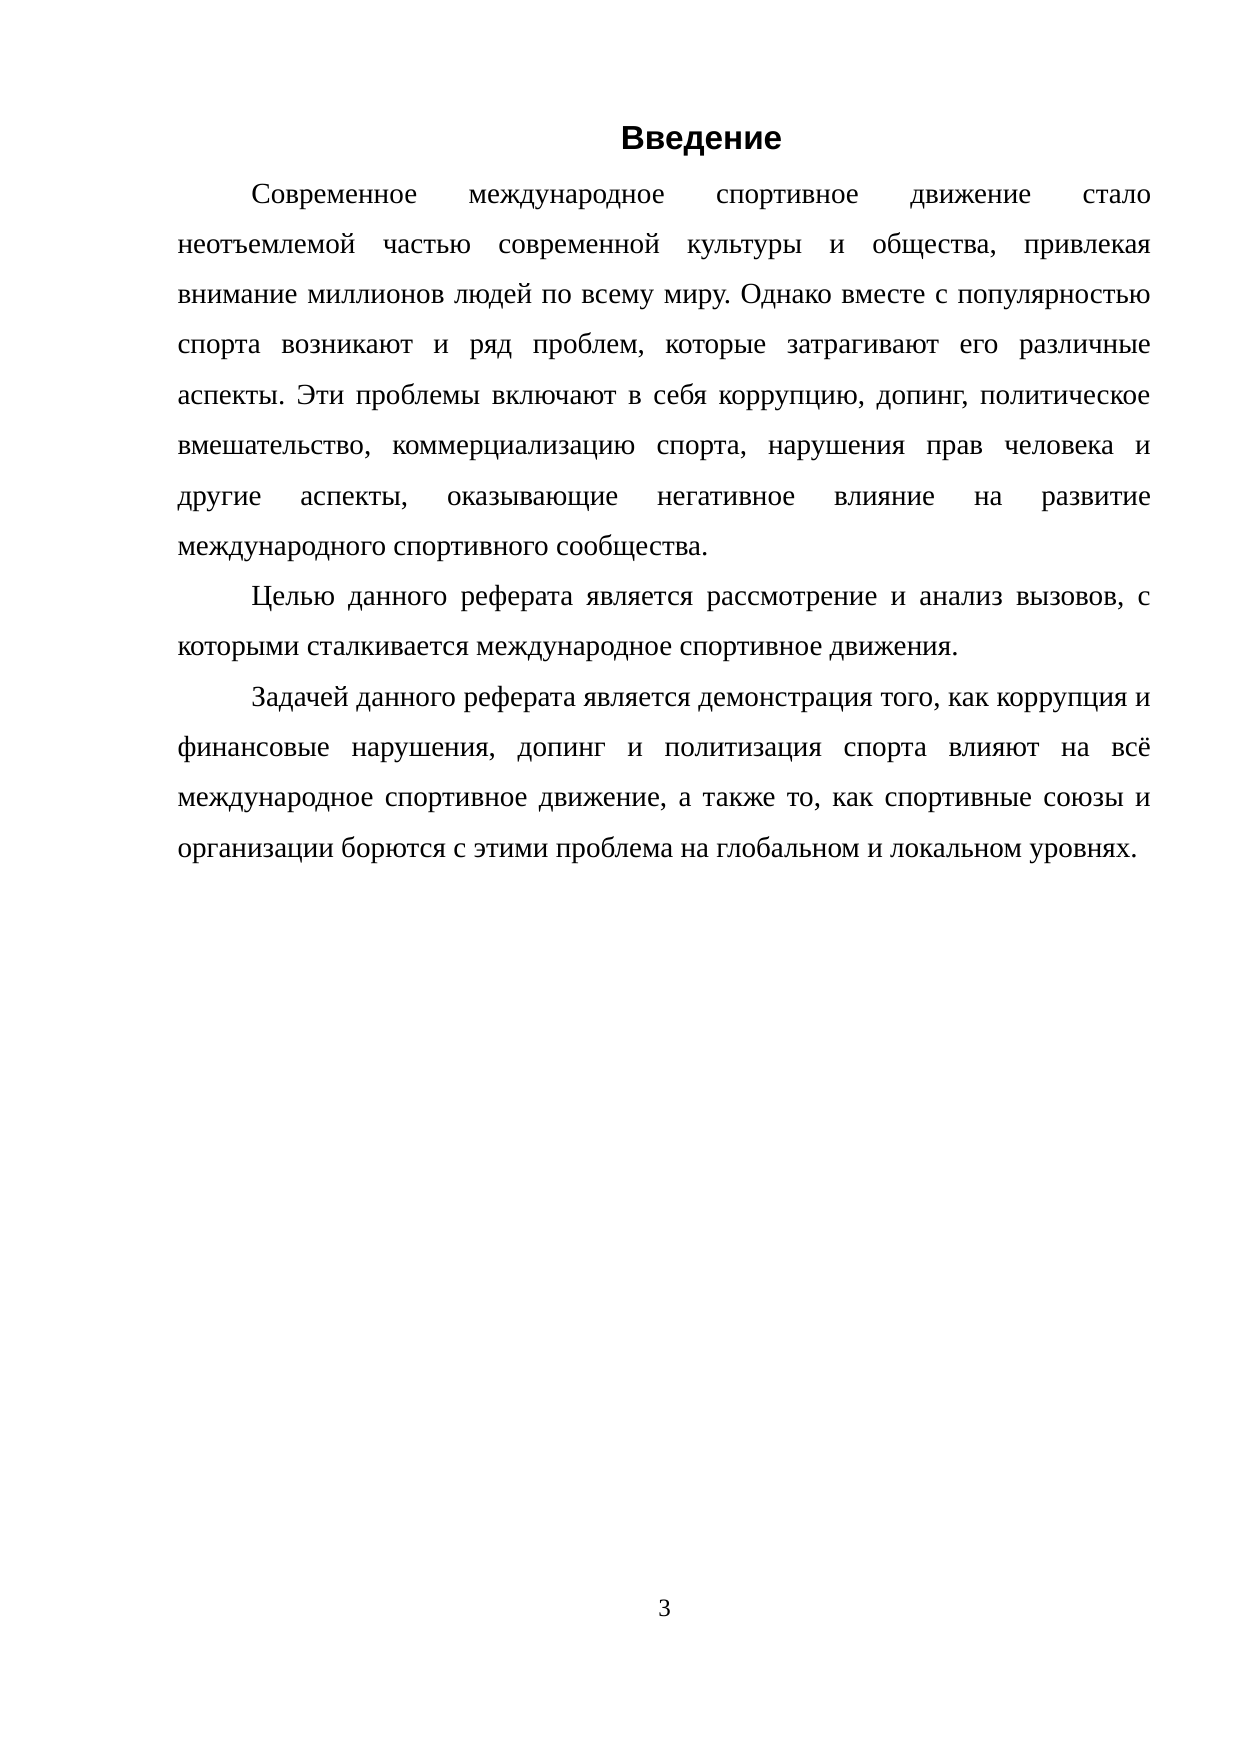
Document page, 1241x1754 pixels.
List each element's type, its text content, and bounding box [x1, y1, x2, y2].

subtitle Введение [177, 118, 1152, 157]
text Целью данного реферата является рассмотрение и анализ вызовов, с которыми сталкивается международное спортивное движения. [177, 578, 1152, 662]
text Задачей данного реферата является демонстрация того, как коррупция и финансовые нарушения, допинг и политизация спорта влияют на всё международное спортивное движение, а также то, как спортивные союзы и организации борются с этими проблема на глобальном и локальном уровнях. [177, 679, 1152, 863]
text Современное международное спортивное движение стало неотъемлемой частью современной культуры и общества, привлекая внимание миллионов людей по всему миру. Однако вместе с популярностью спорта возникают и ряд проблем, которые затрагивают его различные аспекты. Эти проблемы включают в себя коррупцию, допинг, политическое вмешательство, коммерциализацию спорта, нарушения прав человека и другие аспекты, оказывающие негативное влияние на развитие международного спортивного сообщества. [177, 176, 1152, 561]
